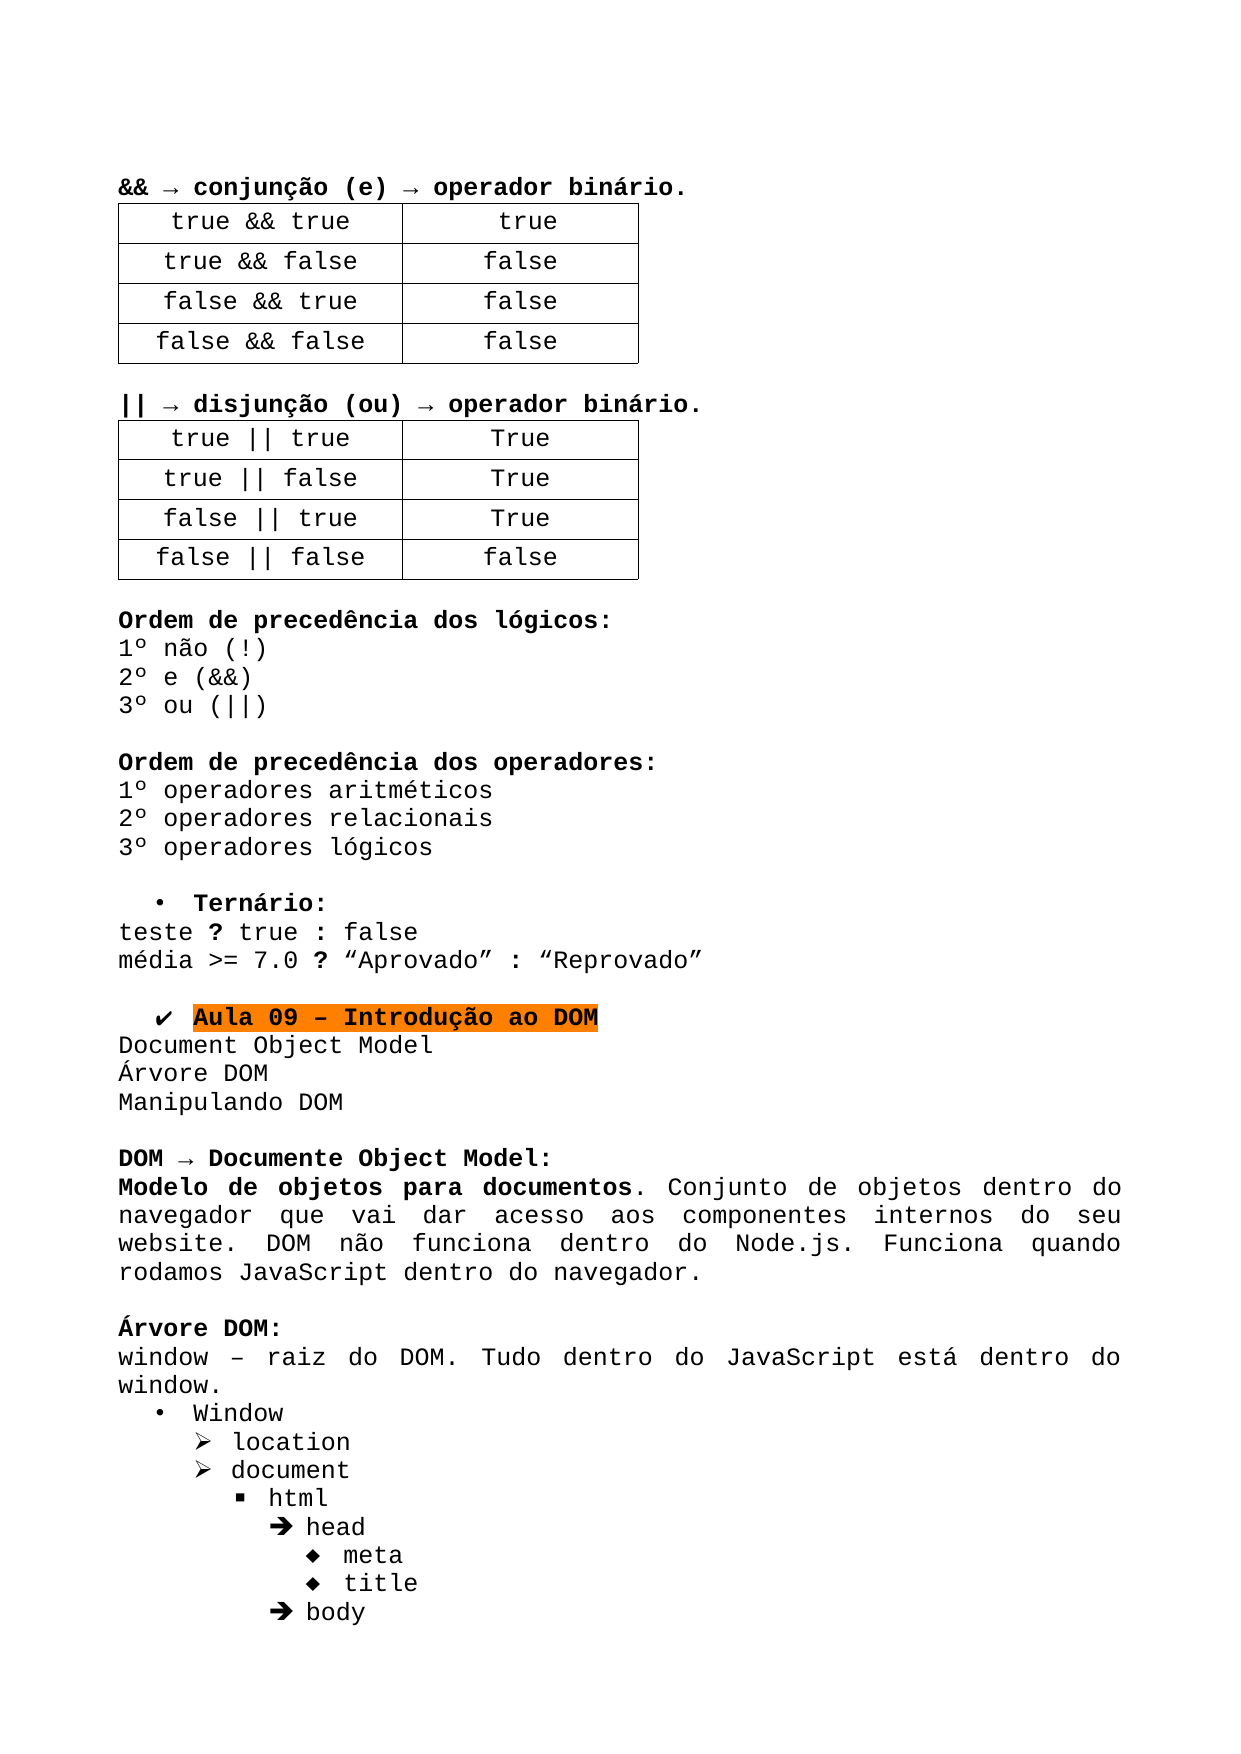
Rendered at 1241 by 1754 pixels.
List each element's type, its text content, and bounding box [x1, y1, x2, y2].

text Ordem de precedência dos lógicos: [118, 607, 1122, 636]
text média >= 7.0 ? “Aprovado” : “Reprovado” [118, 947, 1122, 976]
text window – raiz do DOM. Tudo dentro do JavaScript está dentro do window. [118, 1344, 1122, 1401]
table_header true || true [119, 421, 402, 459]
table_cell false [403, 540, 638, 579]
list Ternário: [156, 891, 1122, 919]
list title [306, 1571, 1122, 1599]
list meta [306, 1542, 1122, 1571]
text || → disjunção (ou) → operador binário. [118, 391, 1122, 419]
text Ordem de precedência dos operadores: [118, 749, 1122, 777]
list location [193, 1429, 1122, 1457]
text 1º não (!) [118, 636, 1122, 664]
list html [231, 1486, 1122, 1514]
text Modelo de objetos para documentos. Conjunto de objetos dentro do navegador que vai dar acesso aos componentes internos do seu website. DOM não funciona dentro do Node.js. Funciona quando rodamos JavaScript dentro do navegador. [118, 1174, 1122, 1287]
text 3º ou (||) [118, 692, 1122, 721]
table_header true && true [119, 204, 402, 243]
text Árvore DOM: [118, 1316, 1122, 1344]
table_header true [403, 204, 638, 243]
table_cell false && true [119, 284, 402, 323]
table_cell True [403, 500, 638, 539]
text && → conjunção (e) → operador binário. [118, 175, 1122, 203]
list document [193, 1457, 1122, 1486]
text Árvore DOM [118, 1061, 1122, 1089]
table_cell false && false [119, 324, 402, 363]
list Aula 09 – Introdução ao DOM [156, 1004, 1122, 1032]
table_cell false [403, 284, 638, 323]
table_cell True [403, 460, 638, 499]
text Manipulando DOM [118, 1089, 1122, 1117]
list head [268, 1514, 1122, 1542]
text Document Object Model [118, 1032, 1122, 1061]
table_cell false [403, 244, 638, 283]
list Window [156, 1401, 1122, 1429]
text teste ? true : false [118, 919, 1122, 947]
text 2º operadores relacionais [118, 806, 1122, 834]
table_cell false || false [119, 540, 402, 579]
text 1º operadores aritméticos [118, 777, 1122, 806]
table_cell false || true [119, 500, 402, 539]
list body [268, 1599, 1122, 1627]
table_header True [403, 421, 638, 459]
table_cell true && false [119, 244, 402, 283]
table_cell false [403, 324, 638, 363]
text DOM → Documente Object Model: [118, 1146, 1122, 1174]
table_cell true || false [119, 460, 402, 499]
text 3º operadores lógicos [118, 834, 1122, 862]
text 2º e (&&) [118, 664, 1122, 692]
